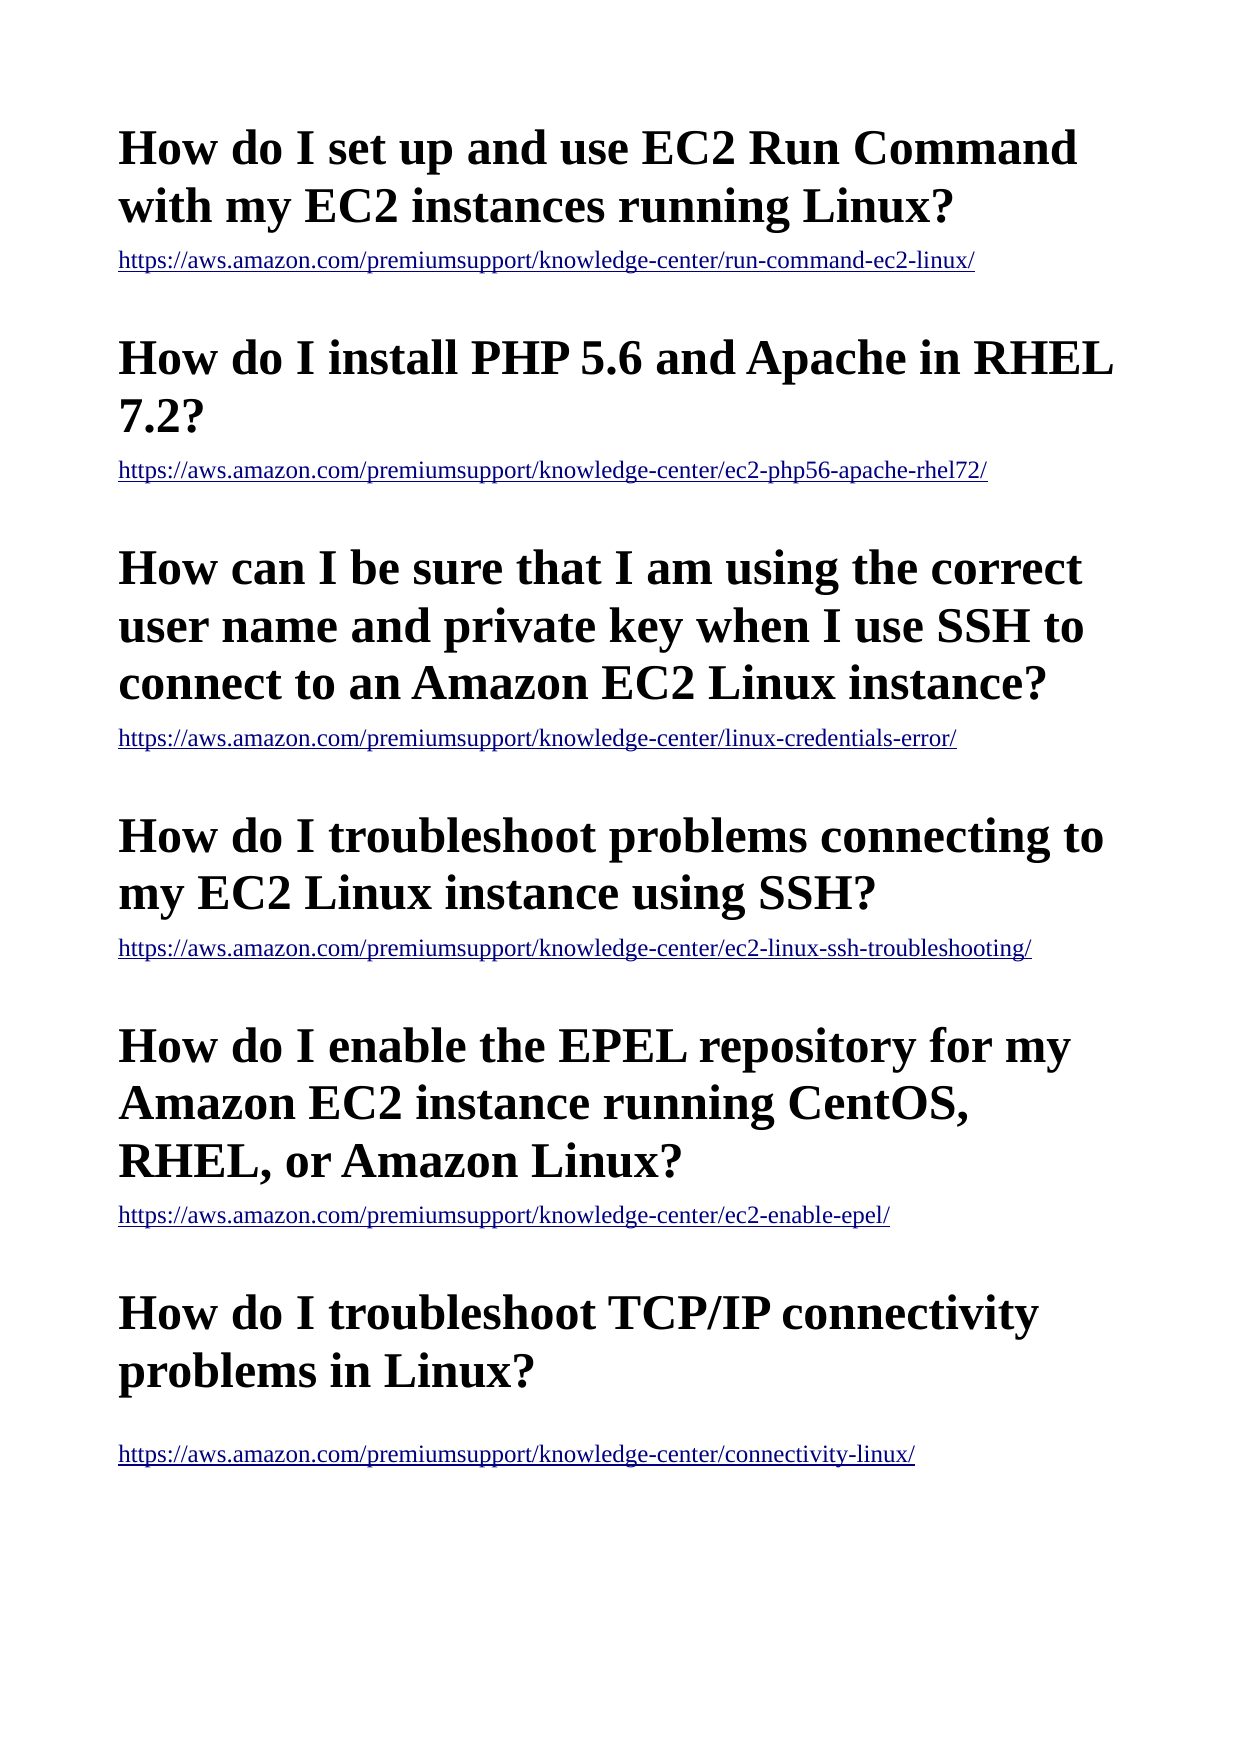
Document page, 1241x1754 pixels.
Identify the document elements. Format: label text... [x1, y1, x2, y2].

text https://aws.amazon.com/premiumsupport/knowledge-center/ec2-linux-ssh-troubleshooting/ [118, 933, 1122, 962]
text https://aws.amazon.com/premiumsupport/knowledge-center/ec2-php56-apache-rhel72/ [118, 456, 1122, 484]
subtitle How do I set up and use EC2 Run Command with my EC2 instances running Linux? [118, 118, 1122, 233]
subtitle How can I be sure that I am using the correct user name and private key when I use SSH to connect to an Amazon EC2 Linux instance? [118, 538, 1122, 711]
text https://aws.amazon.com/premiumsupport/knowledge-center/run-command-ec2-linux/ [118, 246, 1122, 274]
text https://aws.amazon.com/premiumsupport/knowledge-center/connectivity-linux/ [118, 1439, 1122, 1468]
subtitle How do I install PHP 5.6 and Apache in RHEL 7.2? [118, 328, 1122, 443]
subtitle How do I troubleshoot problems connecting to my EC2 Linux instance using SSH? [118, 806, 1122, 921]
subtitle How do I enable the EPEL repository for my Amazon EC2 instance running CentOS, RHEL, or Amazon Linux? [118, 1016, 1122, 1188]
text https://aws.amazon.com/premiumsupport/knowledge-center/ec2-enable-epel/ [118, 1201, 1122, 1229]
subtitle How do I troubleshoot TCP/IP connectivity problems in Linux? [118, 1283, 1122, 1398]
text https://aws.amazon.com/premiumsupport/knowledge-center/linux-credentials-error/ [118, 723, 1122, 752]
